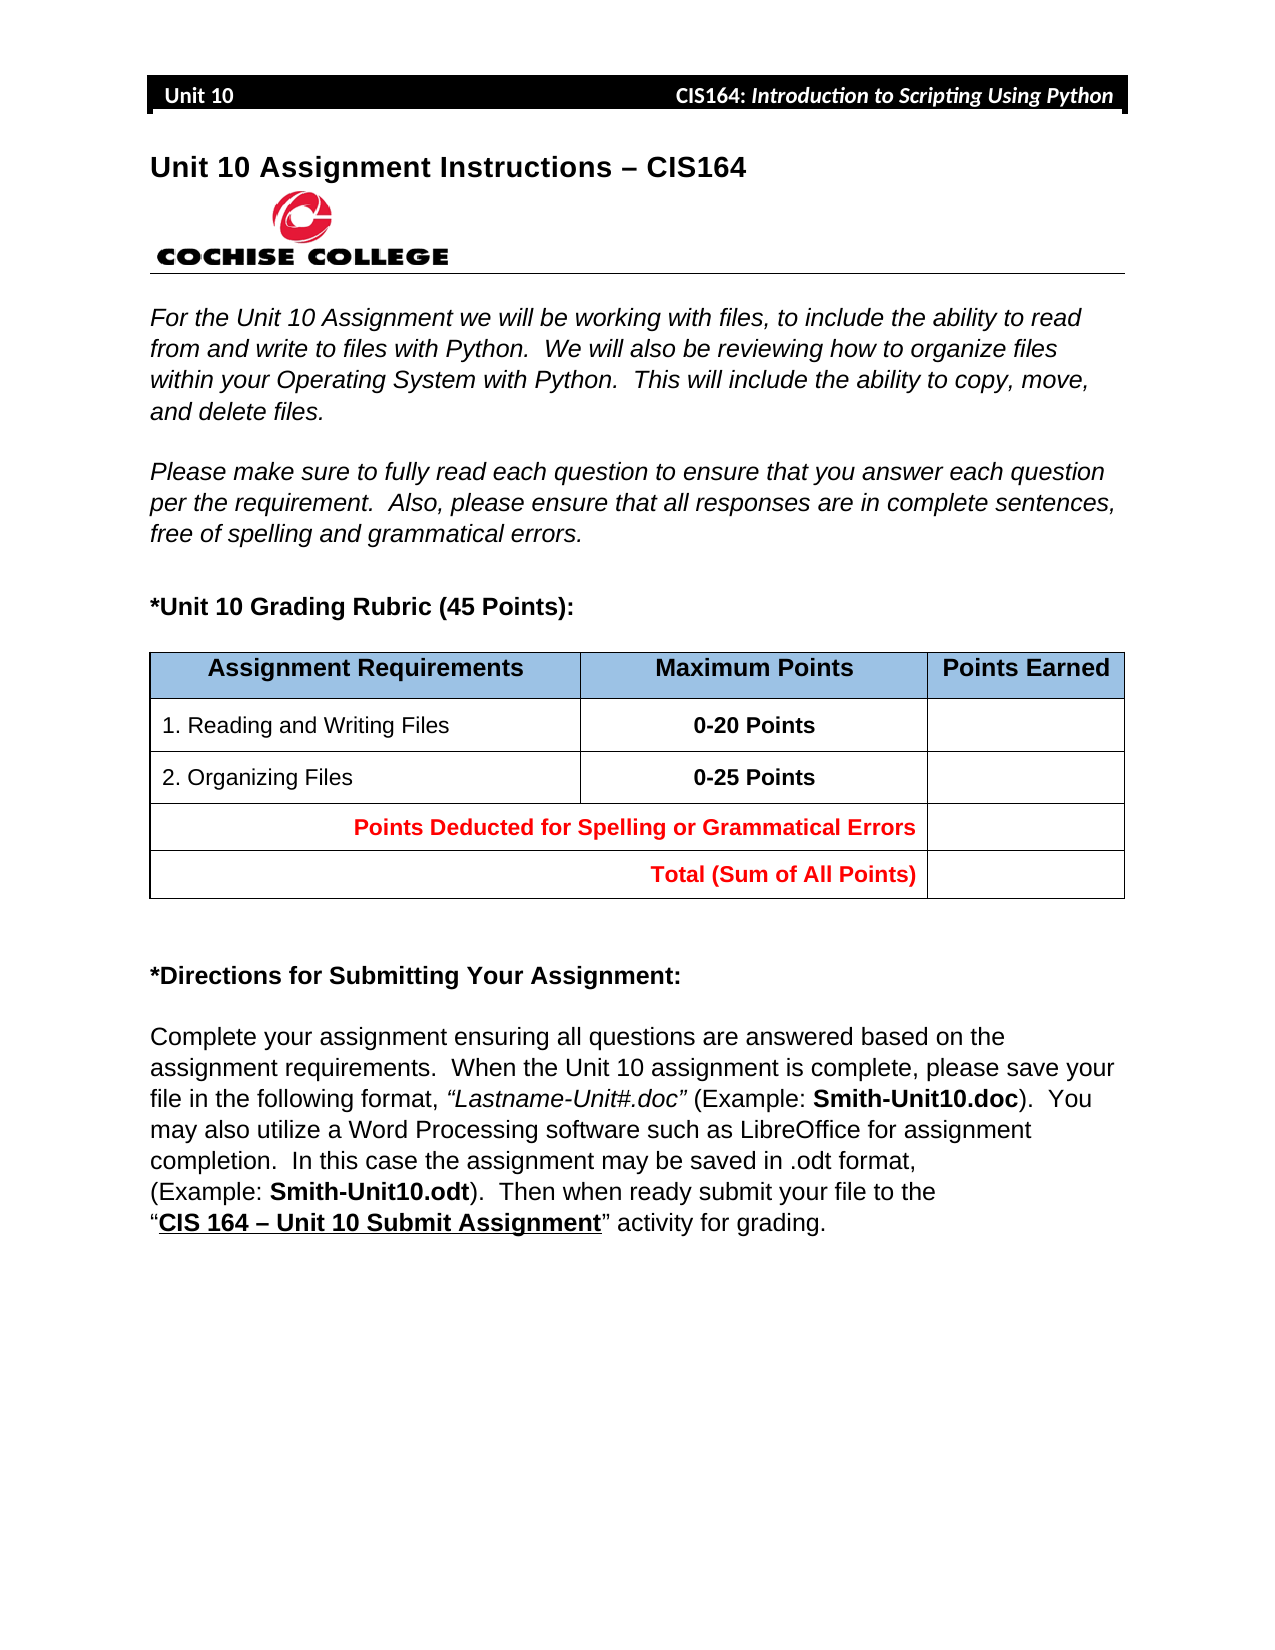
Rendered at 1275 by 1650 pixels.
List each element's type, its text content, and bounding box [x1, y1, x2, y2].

table_header Maximum Points [581, 653, 927, 698]
table_cell Total (Sum of All Points) [151, 851, 927, 898]
text *Unit 10 Grading Rubric (45 Points): [150, 591, 1125, 620]
table_cell 1. Reading and Writing Files [151, 699, 580, 751]
text *Directions for Submitting Your Assignment: [150, 961, 1125, 990]
text Please make sure to fully read each question to ensure that you answer each question per the requirement. Also, please ensure that all responses are in complete sentences, free of spelling and grammatical errors. [150, 457, 1125, 547]
table_cell [928, 804, 1124, 850]
table_cell 0-25 Points [581, 752, 927, 803]
text For the Unit 10 Assignment we will be working with files, to include the ability to read from and write to files with Python. We will also be reviewing how to organize files within your Operating System with Python. This will include the ability to copy, move, and delete files. [150, 303, 1125, 425]
table_cell 0-20 Points [581, 699, 927, 751]
table_cell 2. Organizing Files [151, 752, 580, 803]
picture [150, 183, 457, 271]
table_cell [928, 699, 1124, 751]
title Unit 10 Assignment Instructions – CIS164 [150, 150, 1125, 273]
table_cell [928, 851, 1124, 898]
table_header Assignment Requirements [151, 653, 580, 698]
table_header Points Earned [928, 653, 1124, 698]
table_cell [928, 752, 1124, 803]
table_cell Points Deducted for Spelling or Grammatical Errors [151, 804, 927, 850]
text Complete your assignment ensuring all questions are answered based on the assignment requirements. When the Unit 10 assignment is complete, please save your file in the following format, “Lastname-Unit#.doc” (Example: Smith-Unit10.doc). You may also utilize a Word Processing software such as LibreOffice for assignment completion. In this case the assignment may be saved in .odt format, (Example: Smith-Unit10.odt). Then when ready submit your file to the “CIS 164 – Unit 10 Submit Assignment” activity for grading. [150, 1021, 1125, 1236]
